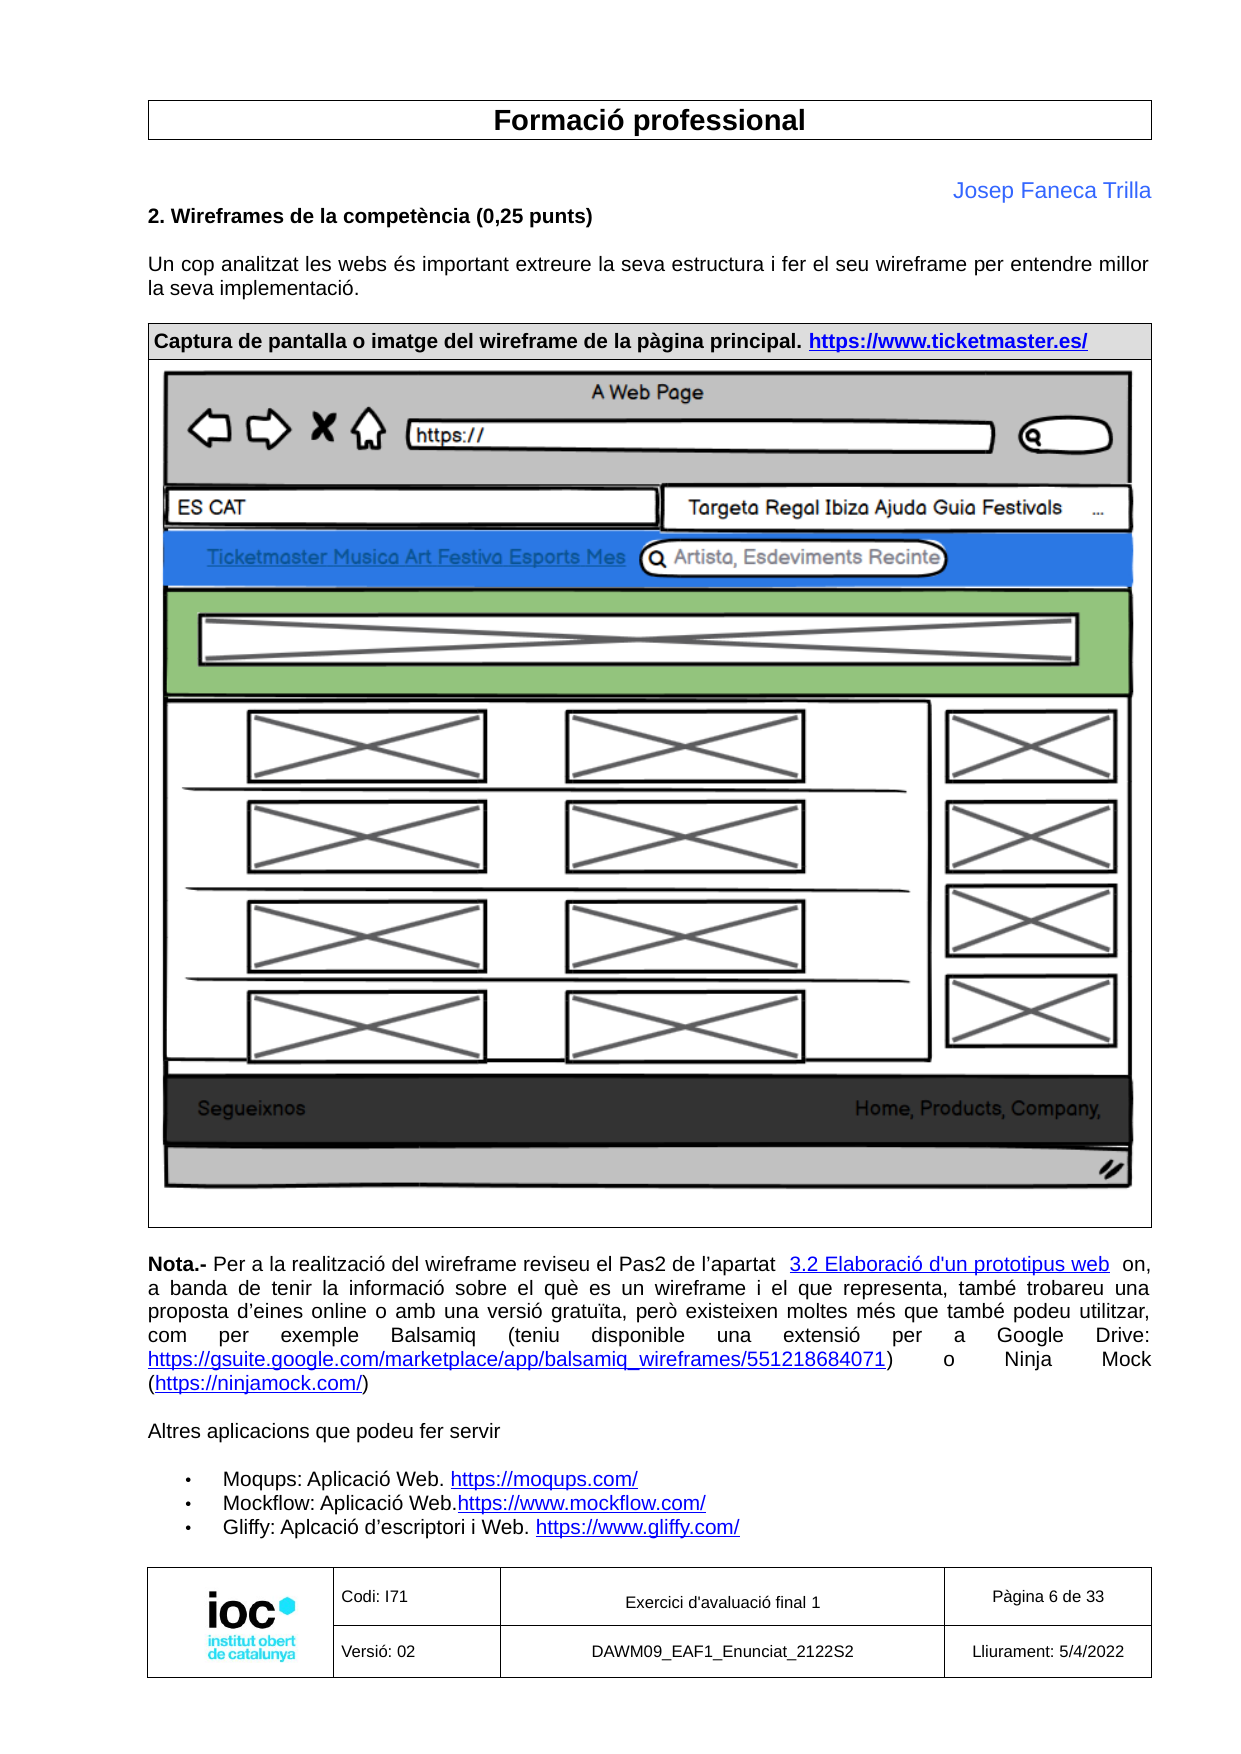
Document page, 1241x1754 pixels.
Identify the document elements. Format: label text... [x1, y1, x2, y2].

table_cell [149, 360, 1151, 364]
table_header Captura de pantalla o imatge del wireframe de la pàgina principal. https://www.ticketmaster.es/ [149, 324, 1151, 359]
list Moqups: Aplicació Web. https://moqups.com/ [185, 1467, 1151, 1491]
list Mockflow: Aplicació Web.https://www.mockflow.com/ [185, 1491, 1151, 1515]
text Un cop analitzat les webs és important extreure la seva estructura i fer el seu wireframe per entendre millor la seva implementació. [148, 251, 1151, 299]
list Gliffy: Aplcació d’escriptori i Web. https://www.gliffy.com/ [185, 1515, 1151, 1539]
text Nota.- Per a la realització del wireframe reviseu el Pas2 de l’apartat 3.2 Elaboració d'un prototipus web on, a banda de tenir la informació sobre el què es un wireframe i el que representa, també trobareu una proposta d’eines online o amb una versió gratuïta, però existeixen moltes més que també podeu utilitzar, com per exemple Balsamiq (teniu disponible una extensió per a Google Drive: https://gsuite.google.com/marketplace/app/balsamiq_wireframes/551218684071) o Ninja Mock (https://ninjamock.com/) [148, 1251, 1151, 1395]
picture [195, 1577, 309, 1673]
table_cell [149, 1198, 1151, 1227]
picture [153, 364, 1146, 1198]
text 2. Wireframes de la competència (0,25 punts) [148, 203, 1151, 227]
table_cell [1146, 365, 1151, 1197]
table_cell [149, 365, 153, 1197]
text Altres aplicacions que podeu fer servir [148, 1419, 1151, 1443]
